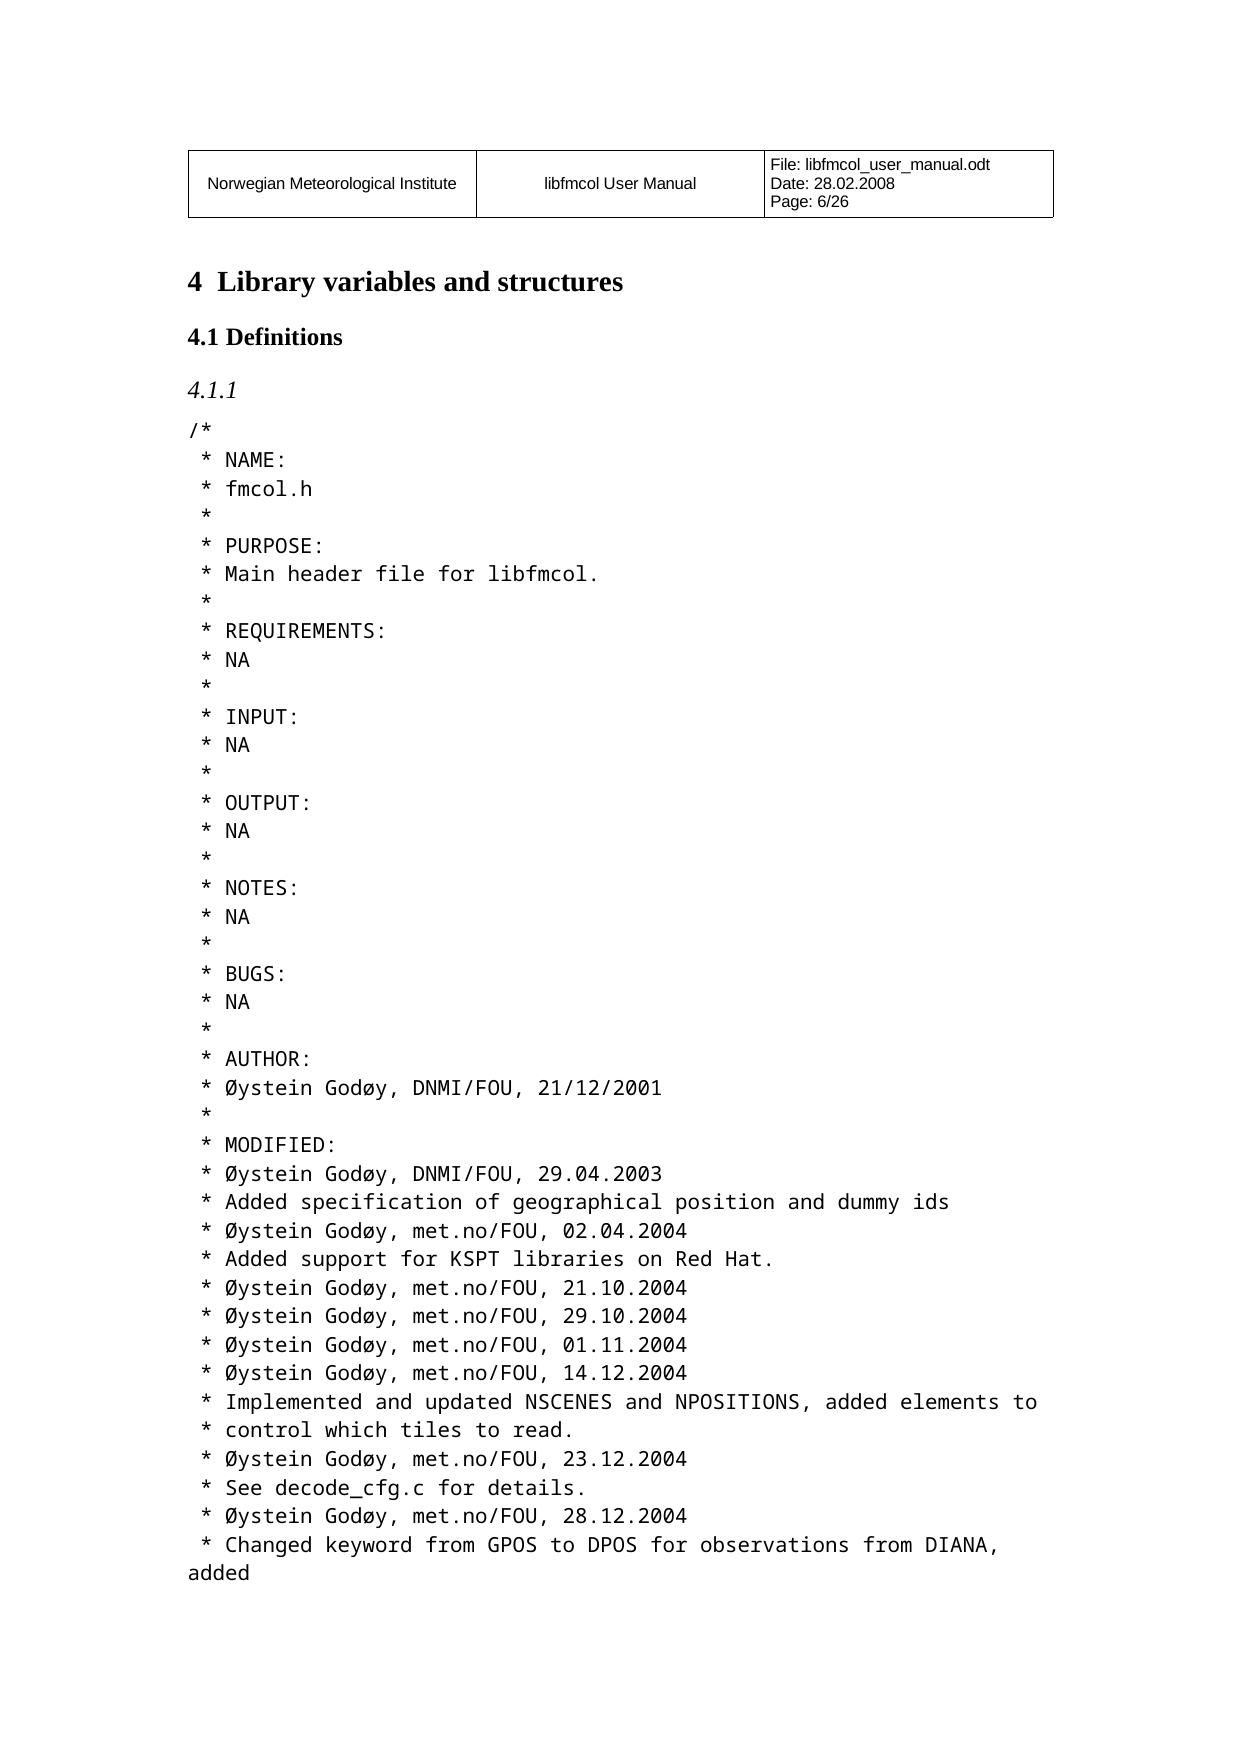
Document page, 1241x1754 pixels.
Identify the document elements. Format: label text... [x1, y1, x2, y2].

text * fmcol.h [187, 473, 1053, 502]
text * MODIFIED: [187, 1130, 1053, 1158]
text * Changed keyword from GPOS to DPOS for observations from DIANA, added [187, 1529, 1053, 1587]
text * NA [187, 816, 1053, 844]
text * See decode_cfg.c for details. [187, 1472, 1053, 1501]
text * Main header file for libfmcol. [187, 559, 1053, 588]
text * [187, 673, 1053, 702]
text * [187, 502, 1053, 531]
text * BUGS: [187, 959, 1053, 987]
text * [187, 759, 1053, 787]
text * control which tiles to read. [187, 1415, 1053, 1444]
text * INPUT: [187, 702, 1053, 730]
subtitle Definitions [187, 323, 1053, 351]
text * AUTHOR: [187, 1044, 1053, 1073]
text * Added support for KSPT libraries on Red Hat. [187, 1244, 1053, 1273]
text * Øystein Godøy, met.no/FOU, 01.11.2004 [187, 1330, 1053, 1358]
text * Øystein Godøy, met.no/FOU, 23.12.2004 [187, 1444, 1053, 1472]
text * PURPOSE: [187, 531, 1053, 559]
text * [187, 844, 1053, 873]
text * REQUIREMENTS: [187, 616, 1053, 645]
text * [187, 930, 1053, 959]
text * OUTPUT: [187, 787, 1053, 816]
text * Øystein Godøy, met.no/FOU, 28.12.2004 [187, 1501, 1053, 1529]
text * [187, 588, 1053, 616]
text * Øystein Godøy, met.no/FOU, 21.10.2004 [187, 1273, 1053, 1301]
text /* [187, 416, 1053, 445]
text * NAME: [187, 445, 1053, 473]
text * Øystein Godøy, DNMI/FOU, 29.04.2003 [187, 1158, 1053, 1187]
text * Added specification of geographical position and dummy ids [187, 1187, 1053, 1216]
subtitle Library variables and structures [187, 265, 1053, 298]
text * Øystein Godøy, met.no/FOU, 29.10.2004 [187, 1301, 1053, 1330]
text * [187, 1101, 1053, 1130]
text * NA [187, 730, 1053, 759]
text * Øystein Godøy, met.no/FOU, 02.04.2004 [187, 1216, 1053, 1244]
text * NA [187, 987, 1053, 1016]
text * NOTES: [187, 873, 1053, 902]
text * Øystein Godøy, met.no/FOU, 14.12.2004 [187, 1358, 1053, 1387]
text * [187, 1016, 1053, 1044]
text * Implemented and updated NSCENES and NPOSITIONS, added elements to [187, 1387, 1053, 1415]
text * NA [187, 902, 1053, 930]
text * Øystein Godøy, DNMI/FOU, 21/12/2001 [187, 1073, 1053, 1101]
text * NA [187, 645, 1053, 673]
